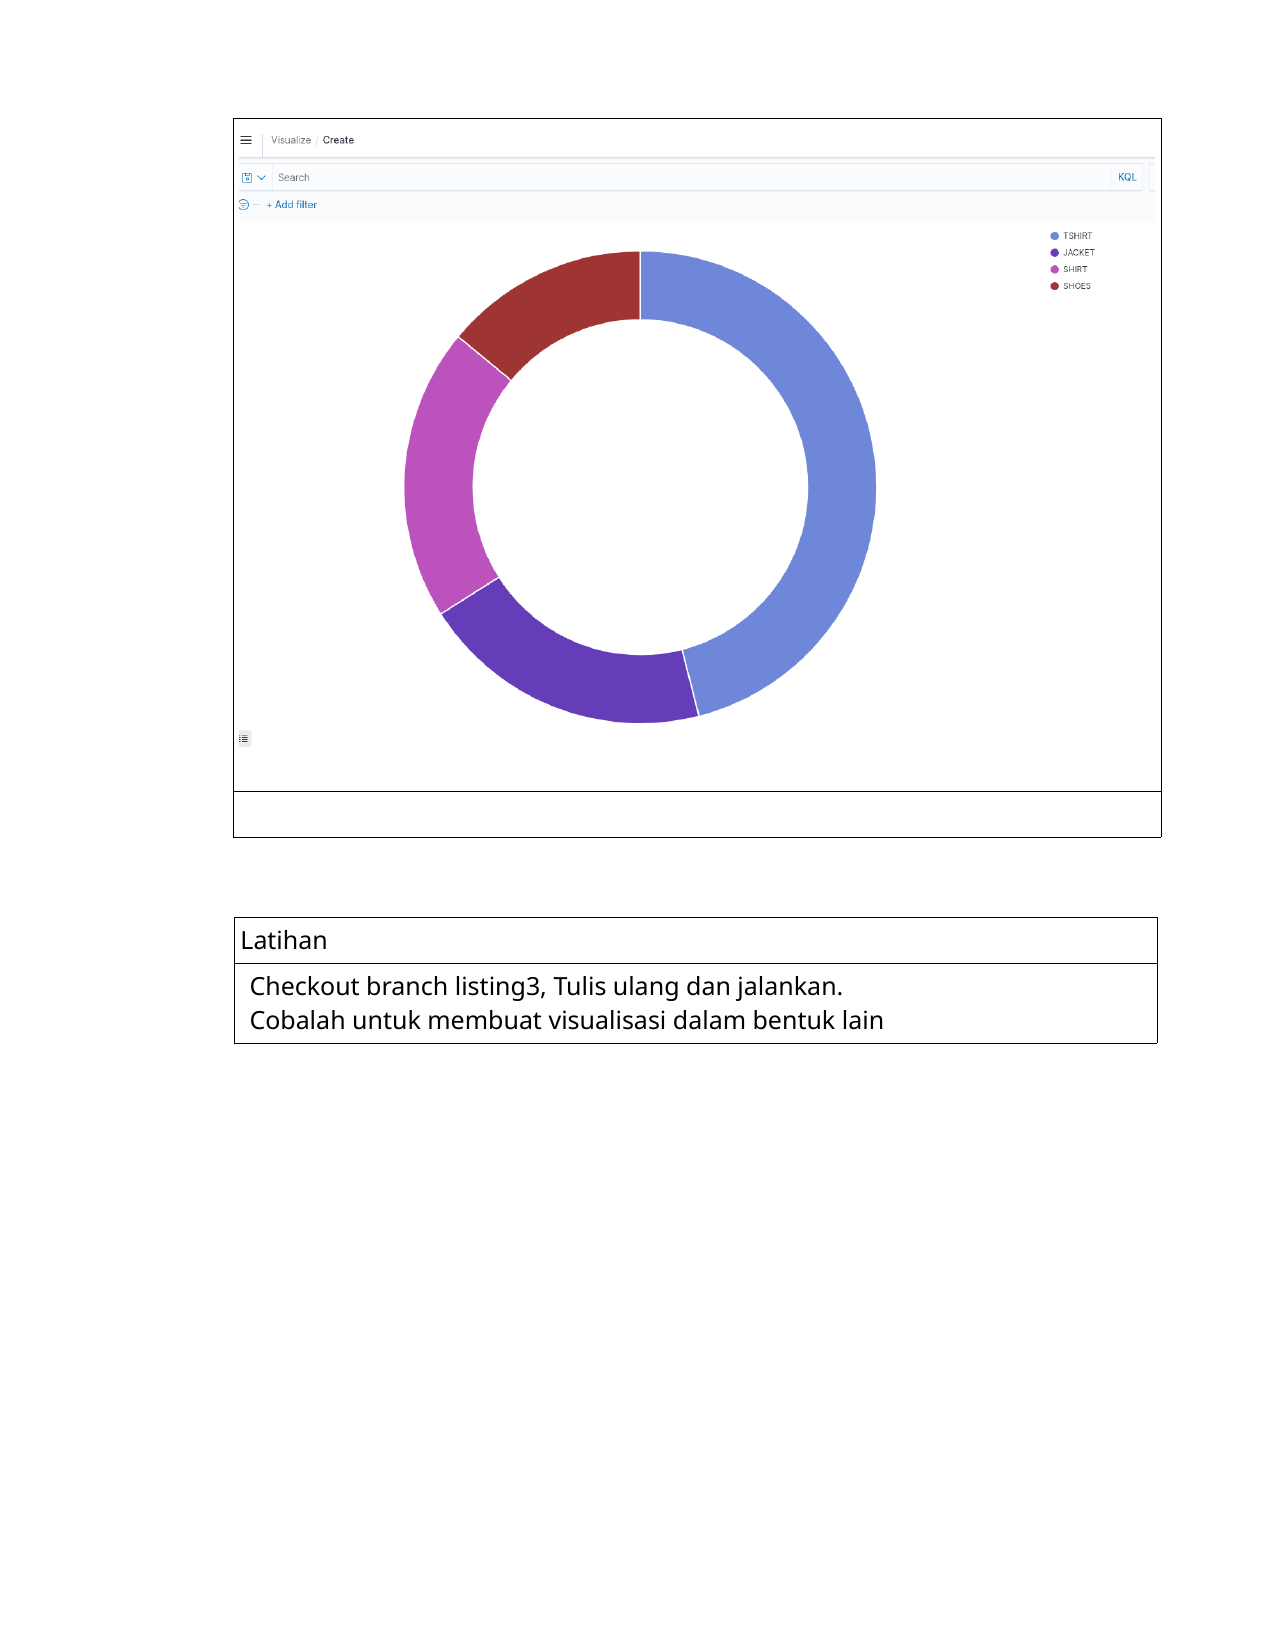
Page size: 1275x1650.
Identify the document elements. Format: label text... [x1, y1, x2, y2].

table_cell [234, 119, 1161, 791]
table_cell Checkout branch listing3, Tulis ulang dan jalankan. Cobalah untuk membuat visualisasi dalam bentuk lain [235, 964, 1157, 1042]
table_cell [234, 792, 1161, 837]
picture [238, 123, 1156, 752]
table_header Latihan [235, 918, 1157, 963]
